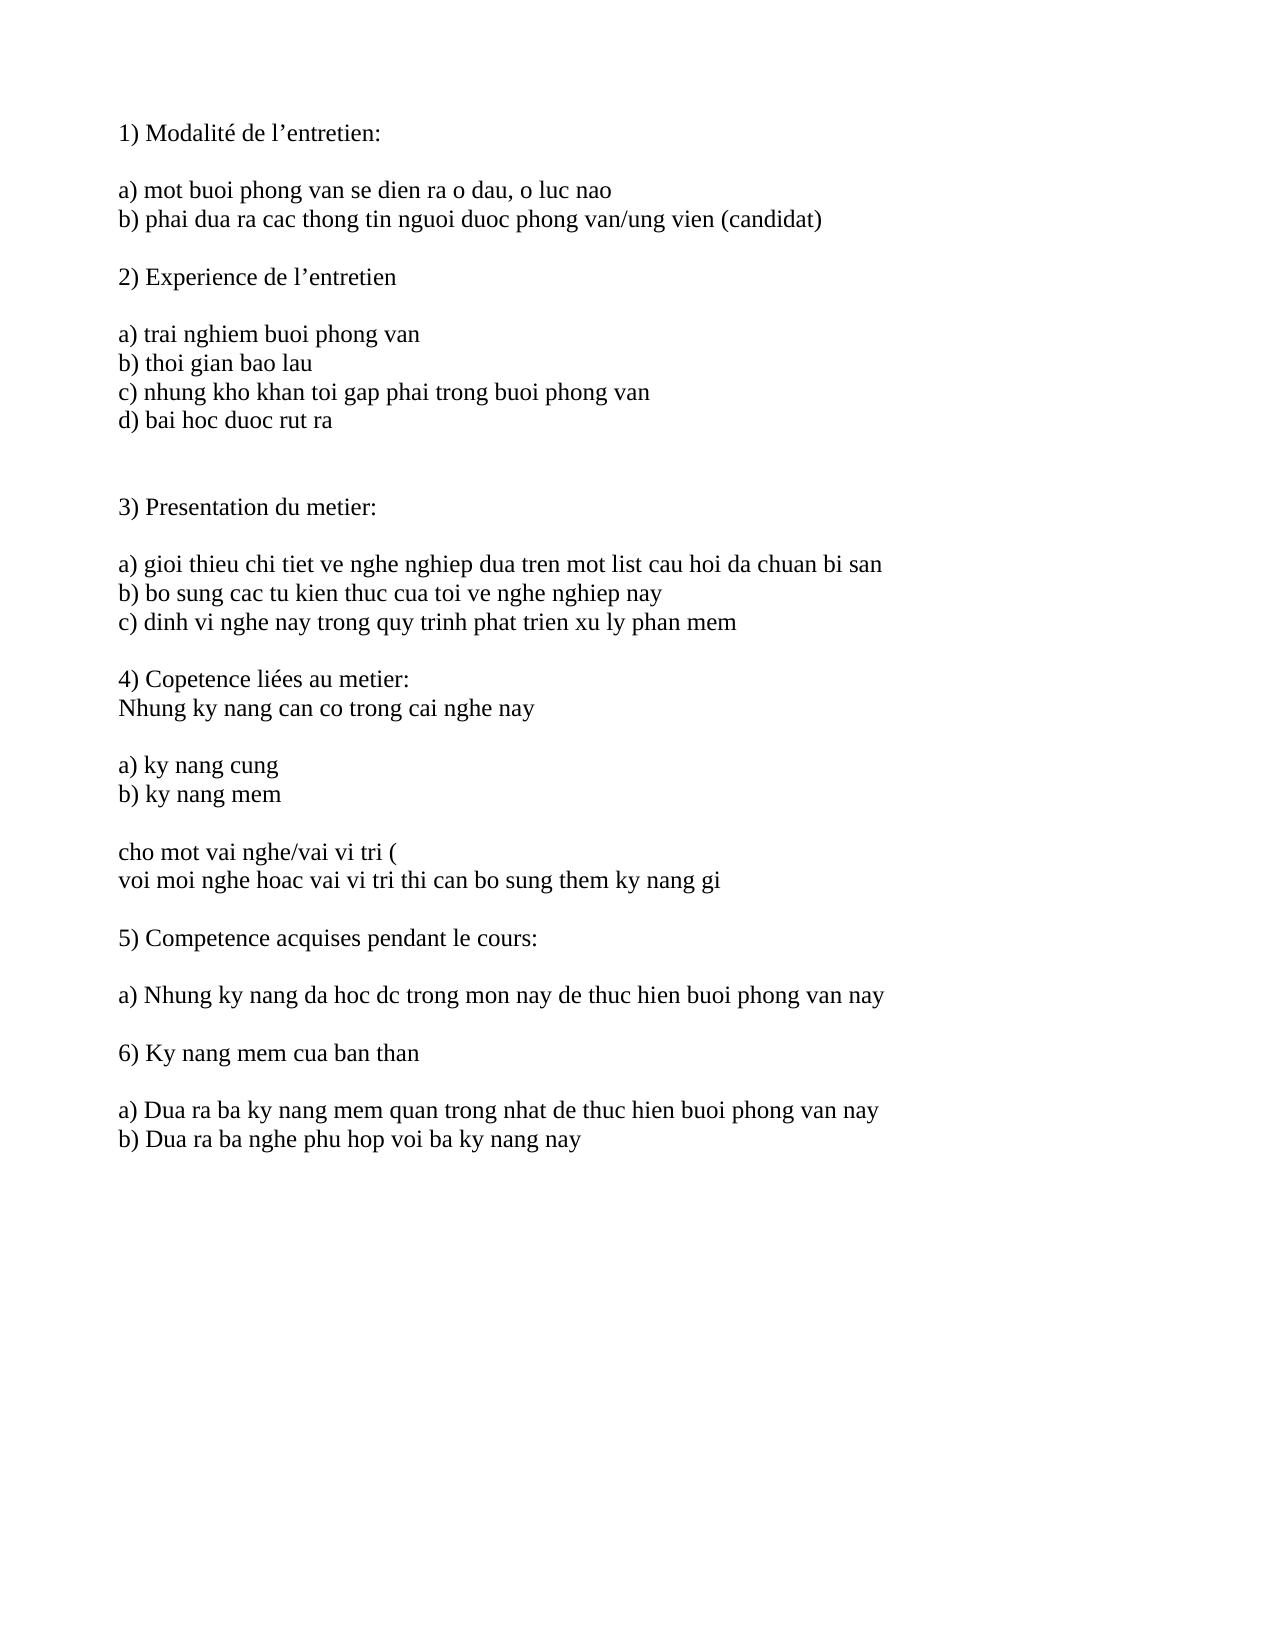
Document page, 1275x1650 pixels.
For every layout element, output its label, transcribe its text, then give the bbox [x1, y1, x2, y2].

text b) bo sung cac tu kien thuc cua toi ve nghe nghiep nay [118, 578, 1157, 607]
text c) dinh vi nghe nay trong quy trinh phat trien xu ly phan mem [118, 607, 1157, 636]
text 2) Experience de l’entretien [118, 262, 1157, 291]
text a) gioi thieu chi tiet ve nghe nghiep dua tren mot list cau hoi da chuan bi san [118, 549, 1157, 578]
text a) ky nang cung [118, 751, 1157, 779]
text b) phai dua ra cac thong tin nguoi duoc phong van/ung vien (candidat) [118, 204, 1157, 233]
text 4) Copetence liées au metier: [118, 664, 1157, 693]
text b) ky nang mem [118, 779, 1157, 808]
text b) Dua ra ba nghe phu hop voi ba ky nang nay [118, 1124, 1157, 1153]
text d) bai hoc duoc rut ra [118, 406, 1157, 434]
text a) Dua ra ba ky nang mem quan trong nhat de thuc hien buoi phong van nay [118, 1096, 1157, 1124]
text a) trai nghiem buoi phong van [118, 319, 1157, 348]
text 3) Presentation du metier: [118, 492, 1157, 521]
text voi moi nghe hoac vai vi tri thi can bo sung them ky nang gi [118, 866, 1157, 894]
text cho mot vai nghe/vai vi tri ( [118, 837, 1157, 866]
text b) thoi gian bao lau [118, 348, 1157, 377]
text c) nhung kho khan toi gap phai trong buoi phong van [118, 377, 1157, 406]
text 5) Competence acquises pendant le cours: [118, 923, 1157, 952]
text a) Nhung ky nang da hoc dc trong mon nay de thuc hien buoi phong van nay [118, 981, 1157, 1009]
text Nhung ky nang can co trong cai nghe nay [118, 693, 1157, 722]
text a) mot buoi phong van se dien ra o dau, o luc nao [118, 176, 1157, 204]
text 6) Ky nang mem cua ban than [118, 1038, 1157, 1067]
text 1) Modalité de l’entretien: [118, 118, 1157, 147]
